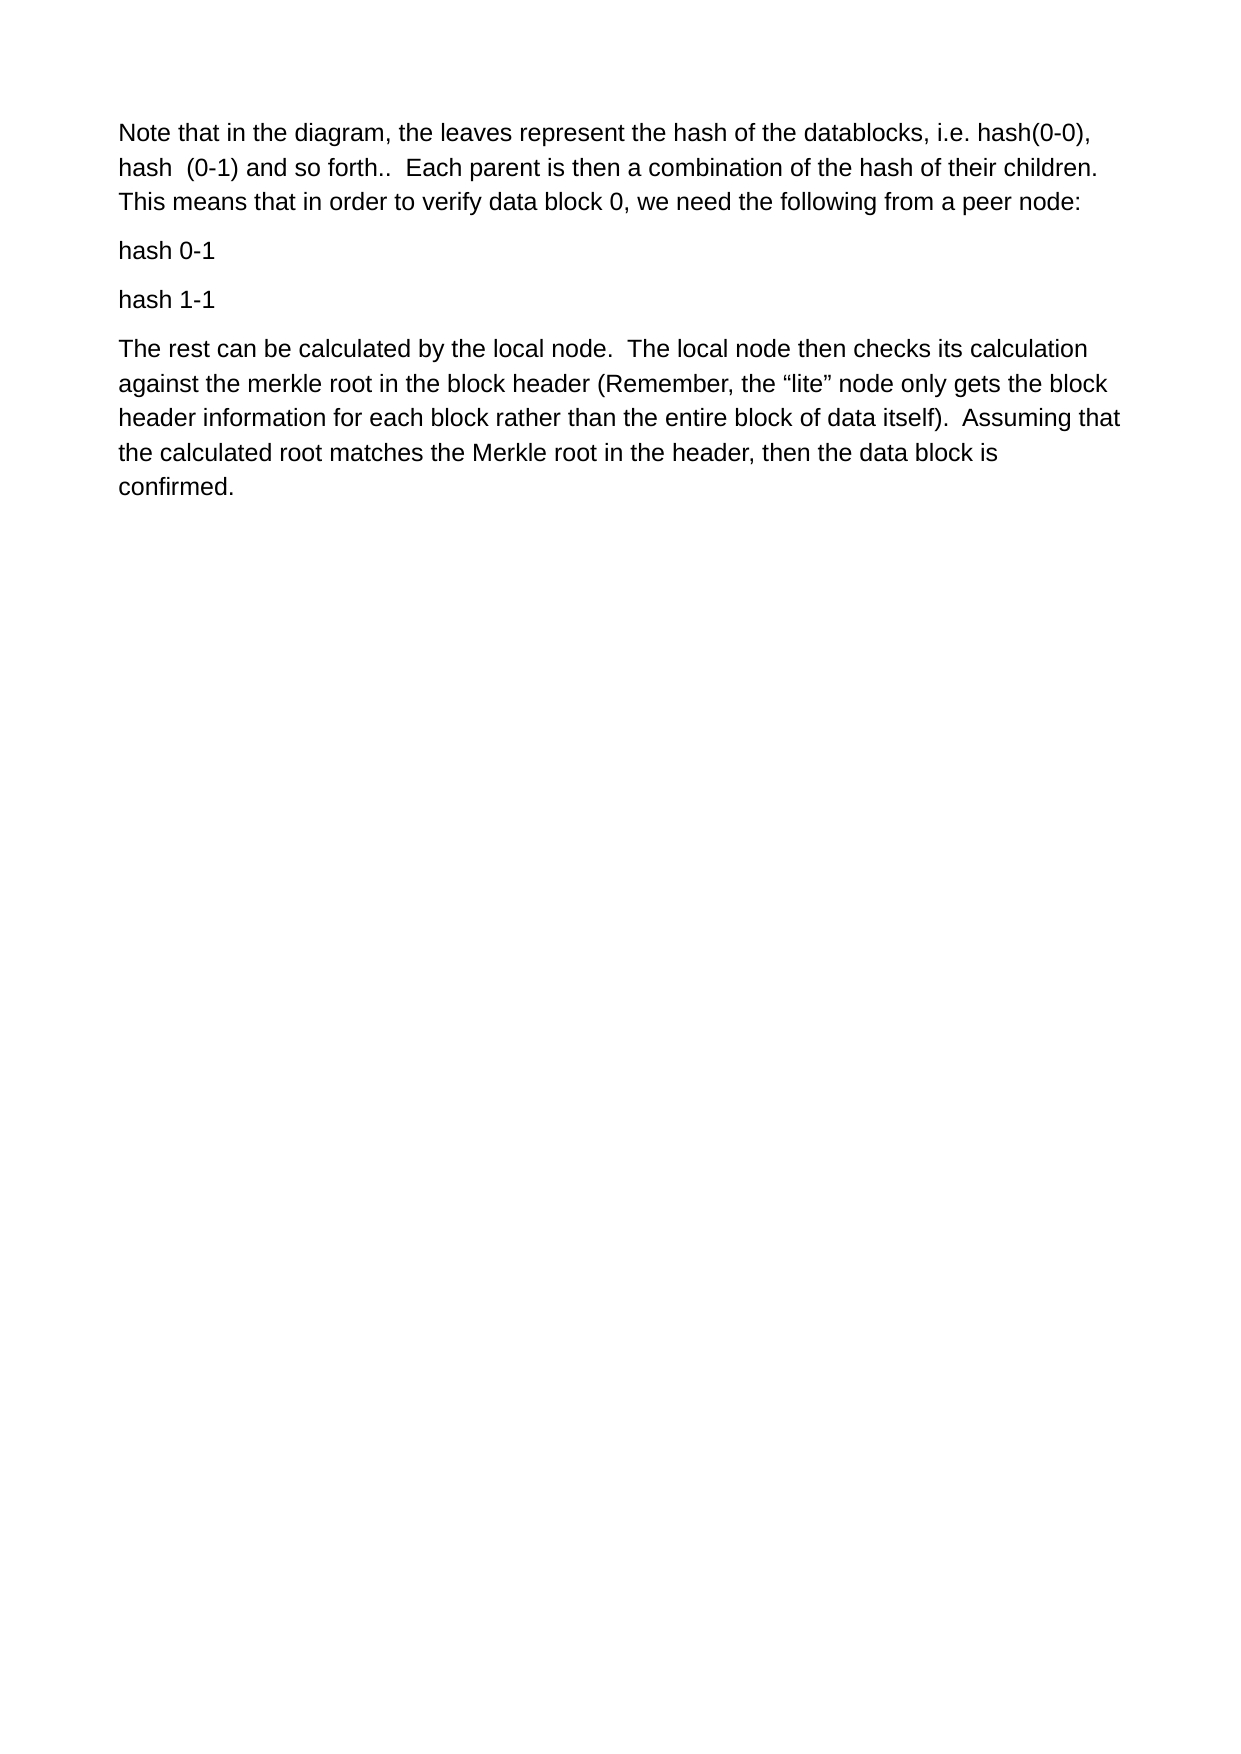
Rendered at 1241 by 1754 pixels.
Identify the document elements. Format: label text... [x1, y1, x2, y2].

text Note that in the diagram, the leaves represent the hash of the datablocks, i.e. hash(0-0), hash (0-1) and so forth.. Each parent is then a combination of the hash of their children. This means that in order to verify data block 0, we need the following from a peer node: [118, 118, 1122, 216]
text hash 0-1 [118, 236, 1122, 265]
text The rest can be calculated by the local node. The local node then checks its calculation against the merkle root in the block header (Remember, the “lite” node only gets the block header information for each block rather than the entire block of data itself). Assuming that the calculated root matches the Merkle root in the header, then the data block is confirmed. [118, 334, 1122, 501]
text hash 1-1 [118, 285, 1122, 314]
